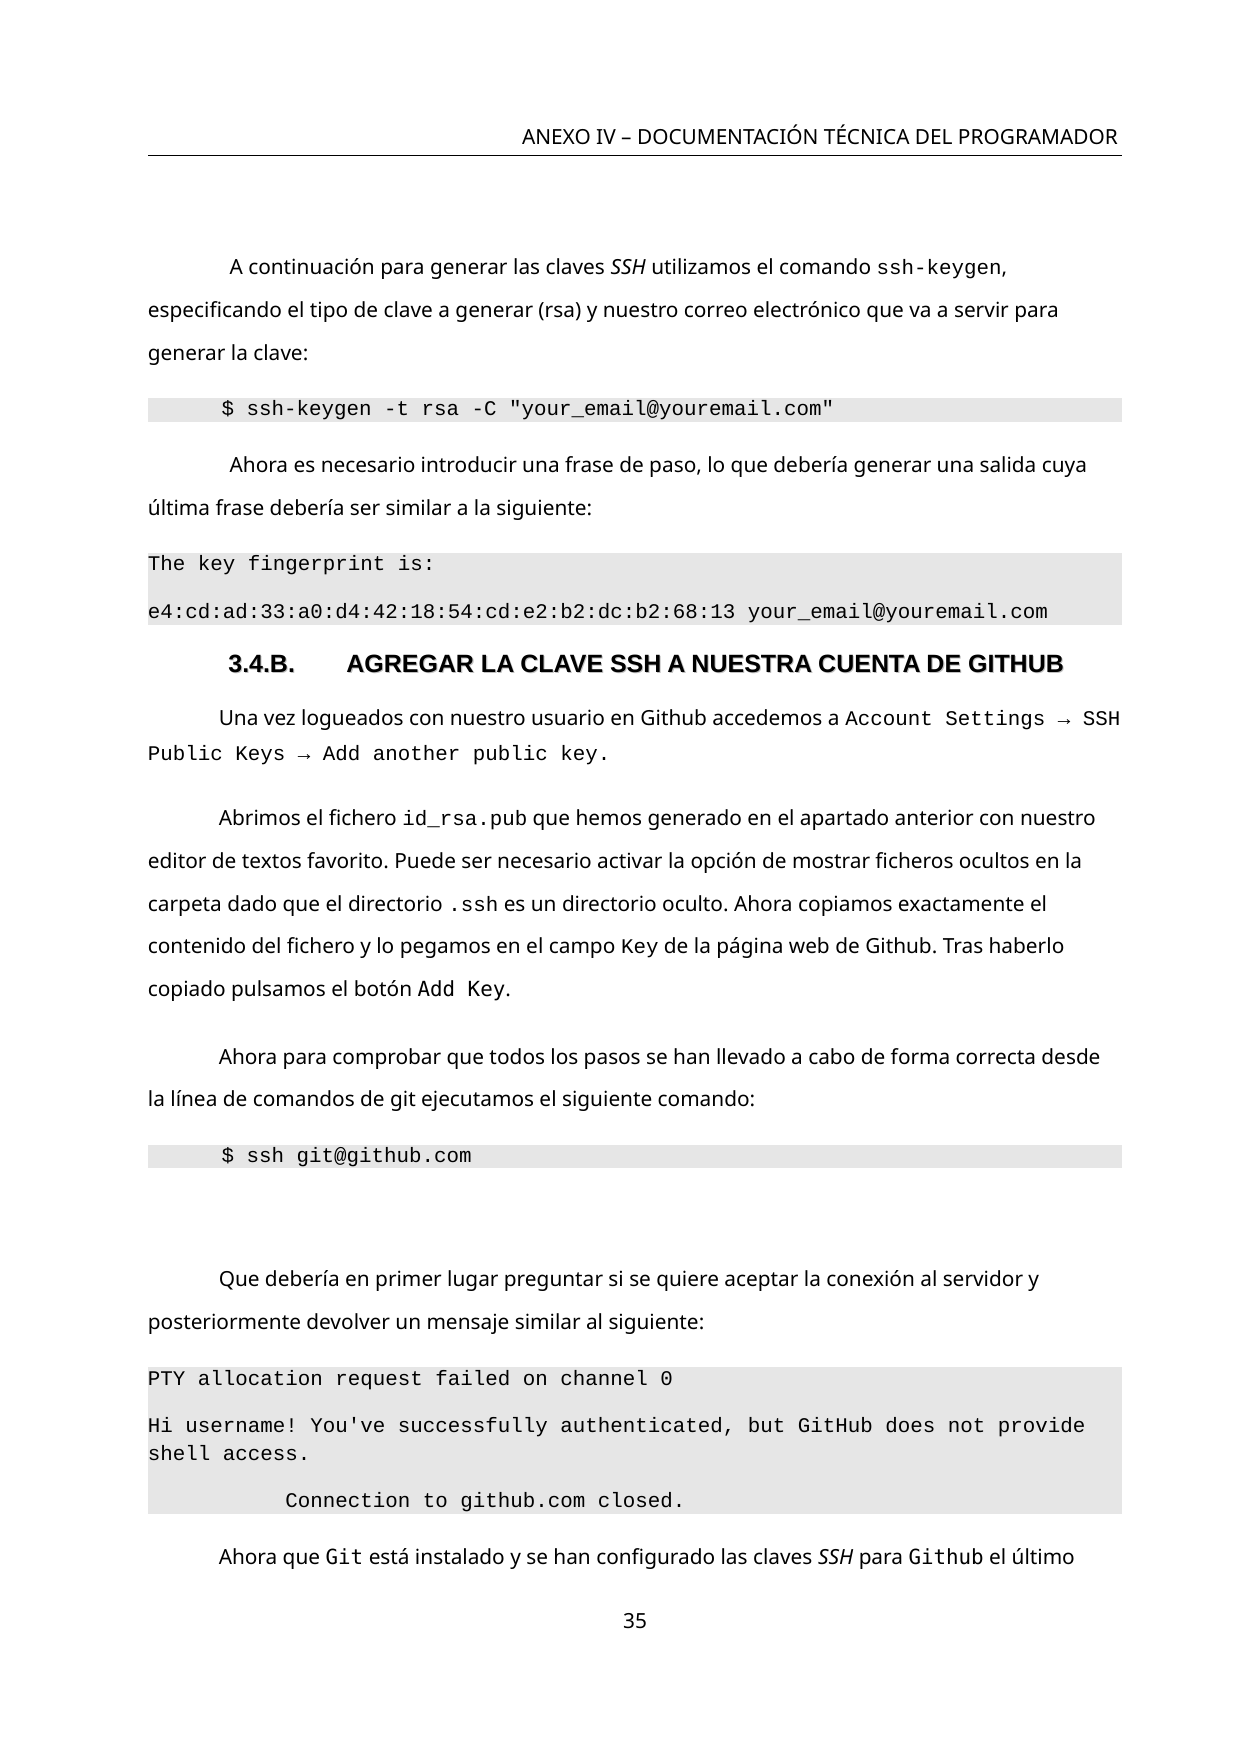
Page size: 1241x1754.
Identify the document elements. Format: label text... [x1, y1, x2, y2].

text Hi username! You've successfully authenticated, but GitHub does not provide shell access. [148, 1415, 1122, 1466]
text A continuación para generar las claves SSH utilizamos el comando ssh-keygen, especificando el tipo de clave a generar (rsa) y nuestro correo electrónico que va a servir para generar la clave: [148, 252, 1122, 366]
text The key fingerprint is: [148, 553, 1122, 577]
text $ ssh-keygen -t rsa -C "your_email@youremail.com" [148, 398, 1122, 422]
text Ahora que Git está instalado y se han configurado las claves SSH para Github el último [148, 1542, 1122, 1571]
text Una vez logueados con nuestro usuario en Github accedemos a Account Settings → SSH Public Keys → Add another public key. [148, 703, 1122, 767]
text PTY allocation request failed on channel 0 [148, 1367, 1122, 1391]
text e4:cd:ad:33:a0:d4:42:18:54:cd:e2:b2:dc:b2:68:13 your_email@youremail.com [148, 601, 1122, 625]
text Que debería en primer lugar preguntar si se quiere aceptar la conexión al servidor y posteriormente devolver un mensaje similar al siguiente: [148, 1264, 1122, 1336]
text Ahora para comprobar que todos los pasos se han llevado a cabo de forma correcta desde la línea de comandos de git ejecutamos el siguiente comando: [148, 1042, 1122, 1113]
text Abrimos el fichero id_rsa.pub que hemos generado en el apartado anterior con nuestro editor de textos favorito. Puede ser necesario activar la opción de mostrar ficheros ocultos en la carpeta dado que el directorio .ssh es un directorio oculto. Ahora copiamos exactamente el contenido del fichero y lo pegamos en el campo Key de la página web de Github. Tras haberlo copiado pulsamos el botón Add Key. [148, 803, 1122, 1003]
text Ahora es necesario introducir una frase de paso, lo que debería generar una salida cuya última frase debería ser similar a la siguiente: [148, 450, 1122, 521]
text Connection to github.com closed. [148, 1490, 1122, 1514]
subtitle Agregar la clave SSH a nuestra cuenta de Github [177, 649, 1122, 678]
text $ ssh git@github.com [148, 1145, 1122, 1168]
